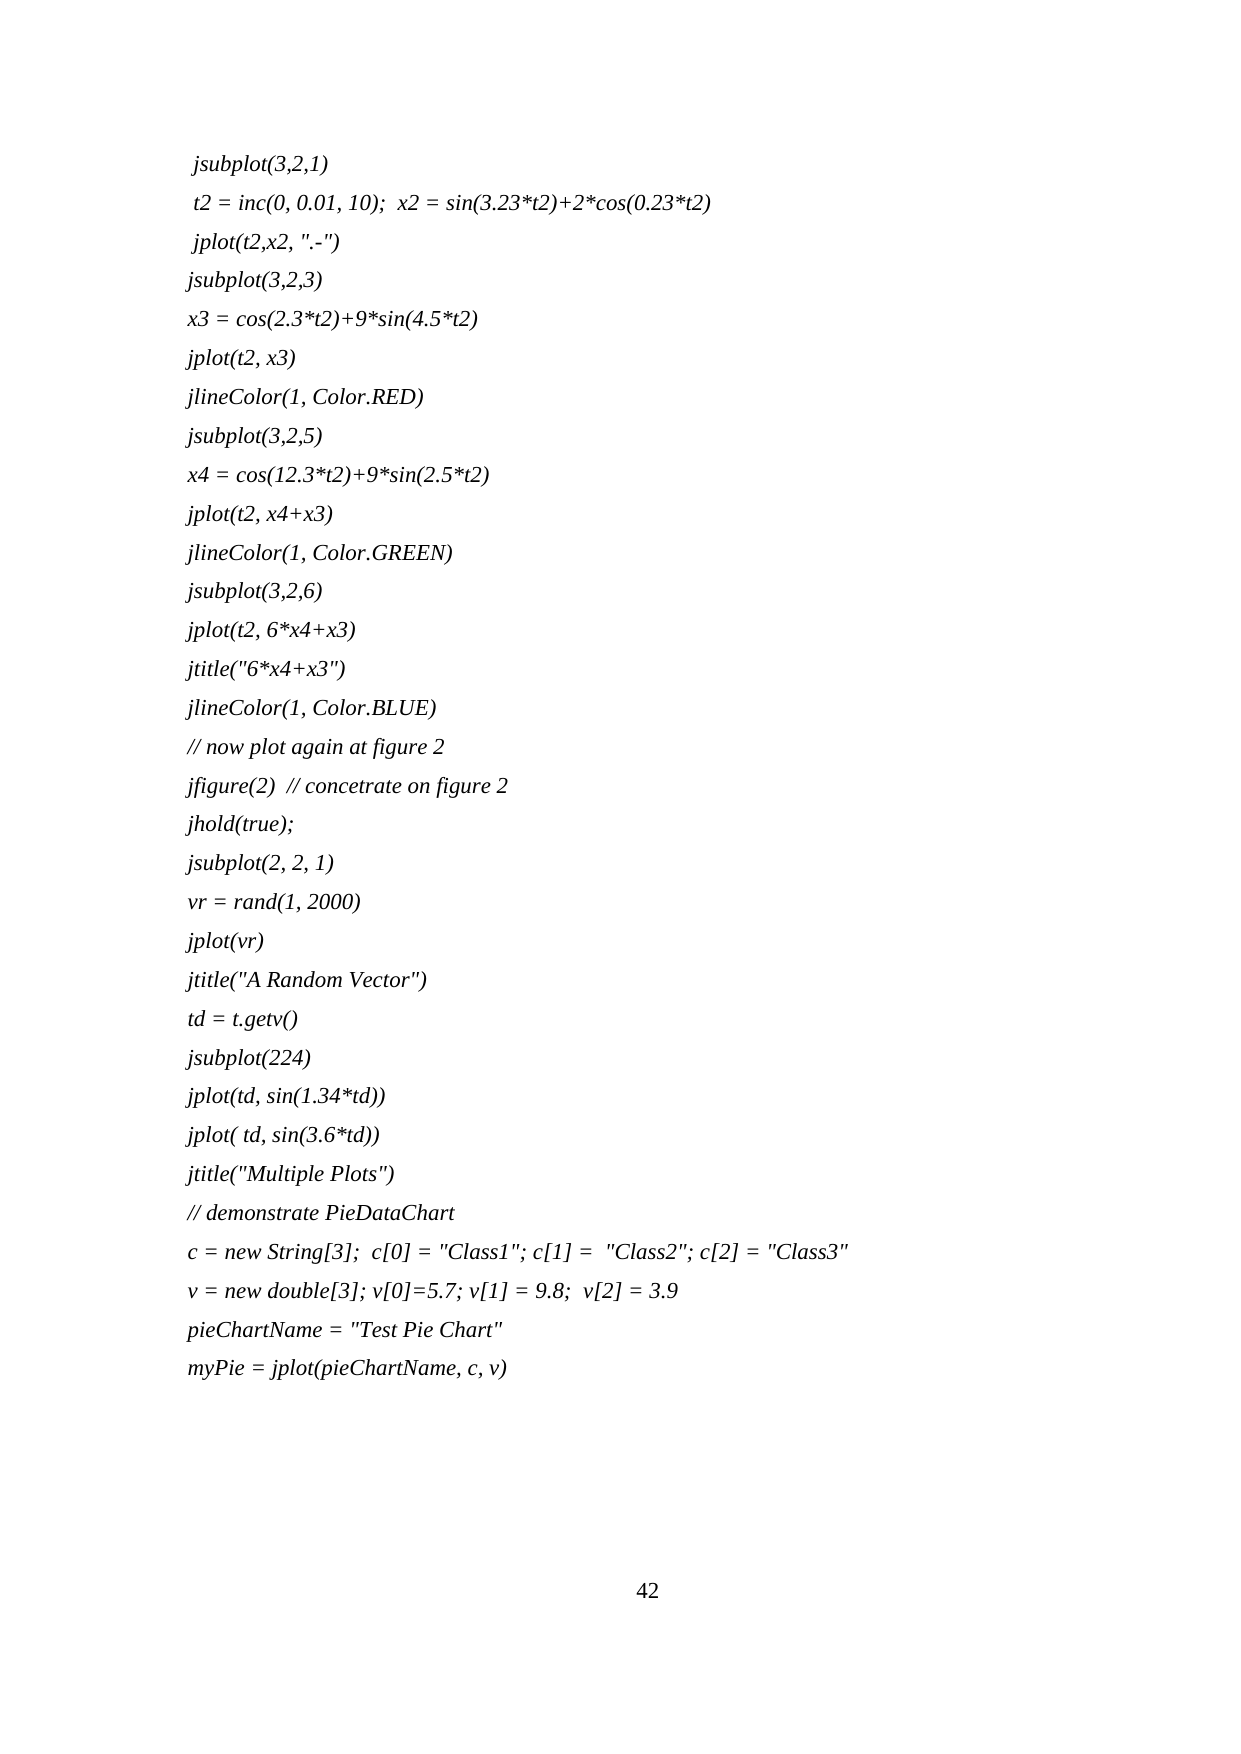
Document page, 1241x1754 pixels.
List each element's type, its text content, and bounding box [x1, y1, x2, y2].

text v = new double[3]; v[0]=5.7; v[1] = 9.8; v[2] = 3.9 [187, 1277, 1108, 1303]
text myPie = jplot(pieChartName, c, v) [187, 1354, 1108, 1381]
text // demonstrate PieDataChart [187, 1199, 1108, 1225]
text jsubplot(2, 2, 1) [187, 849, 1108, 876]
text jplot(t2,x2, ".-") [187, 228, 1108, 254]
text x4 = cos(12.3*t2)+9*sin(2.5*t2) [187, 461, 1108, 487]
text pieChartName = "Test Pie Chart" [187, 1316, 1108, 1342]
text jlineColor(1, Color.BLUE) [187, 694, 1108, 720]
text jlineColor(1, Color.GREEN) [187, 538, 1108, 565]
text jplot(td, sin(1.34*td)) [187, 1082, 1108, 1109]
text t2 = inc(0, 0.01, 10); x2 = sin(3.23*t2)+2*cos(0.23*t2) [187, 189, 1108, 215]
text jtitle("6*x4+x3") [187, 655, 1108, 681]
text jfigure(2) // concetrate on figure 2 [187, 772, 1108, 798]
text jsubplot(3,2,5) [187, 422, 1108, 448]
text jhold(true); [187, 811, 1108, 837]
text jsubplot(3,2,3) [187, 267, 1108, 293]
text c = new String[3]; c[0] = "Class1"; c[1] = "Class2"; c[2] = "Class3" [187, 1238, 1108, 1264]
text jplot(vr) [187, 927, 1108, 953]
text jplot(t2, x4+x3) [187, 500, 1108, 526]
text // now plot again at figure 2 [187, 733, 1108, 759]
text jlineColor(1, Color.RED) [187, 383, 1108, 409]
text jplot( td, sin(3.6*td)) [187, 1121, 1108, 1148]
text td = t.getv() [187, 1005, 1108, 1031]
text jsubplot(3,2,6) [187, 577, 1108, 604]
text jtitle("A Random Vector") [187, 966, 1108, 992]
text jsubplot(224) [187, 1044, 1108, 1070]
text jsubplot(3,2,1) [187, 150, 1108, 176]
text vr = rand(1, 2000) [187, 888, 1108, 914]
text jplot(t2, x3) [187, 344, 1108, 371]
text jplot(t2, 6*x4+x3) [187, 616, 1108, 643]
text x3 = cos(2.3*t2)+9*sin(4.5*t2) [187, 305, 1108, 332]
text jtitle("Multiple Plots") [187, 1160, 1108, 1187]
